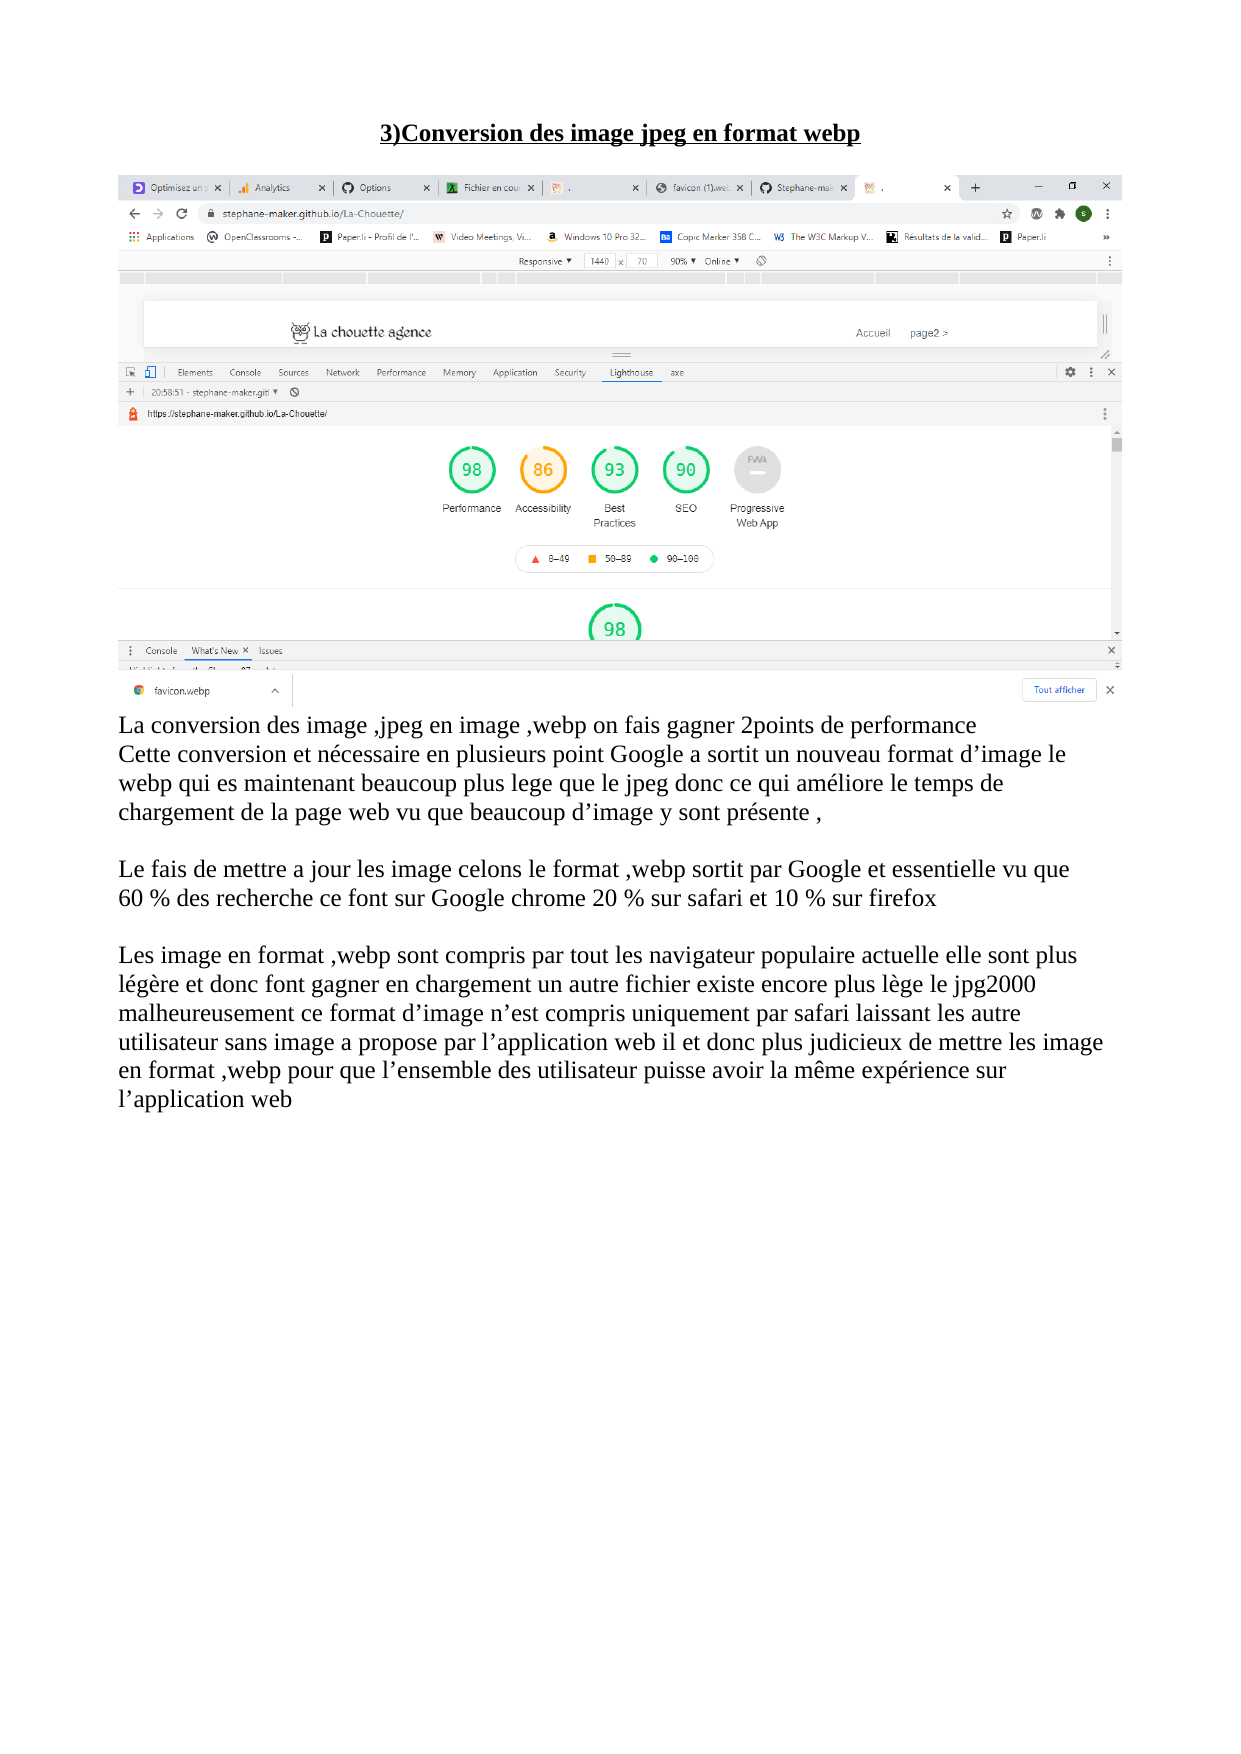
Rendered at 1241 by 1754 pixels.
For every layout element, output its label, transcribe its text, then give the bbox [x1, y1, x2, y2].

text Cette conversion et nécessaire en plusieurs point Google a sortit un nouveau format d’image le webp qui es maintenant beaucoup plus lege que le jpeg donc ce qui améliore le temps de chargement de la page web vu que beaucoup d’image y sont présente , [118, 739, 1122, 826]
text Les image en format ,webp sont compris par tout les navigateur populaire actuelle elle sont plus légère et donc font gagner en chargement un autre fichier existe encore plus lège le jpg2000 malheureusement ce format d’image n’est compris uniquement par safari laissant les autre utilisateur sans image a propose par l’application web il et donc plus judicieux de mettre les image en format ,webp pour que l’ensemble des utilisateur puisse avoir la même expérience sur l’application web [118, 941, 1122, 1113]
picture [118, 175, 1123, 711]
text Le fais de mettre a jour les image celons le format ,webp sortit par Google et essentielle vu que 60 % des recherche ce font sur Google chrome 20 % sur safari et 10 % sur firefox [118, 854, 1122, 912]
text La conversion des image ,jpeg en image ,webp on fais gagner 2points de performance [118, 711, 1122, 739]
text 3)Conversion des image jpeg en format webp [118, 118, 1122, 147]
